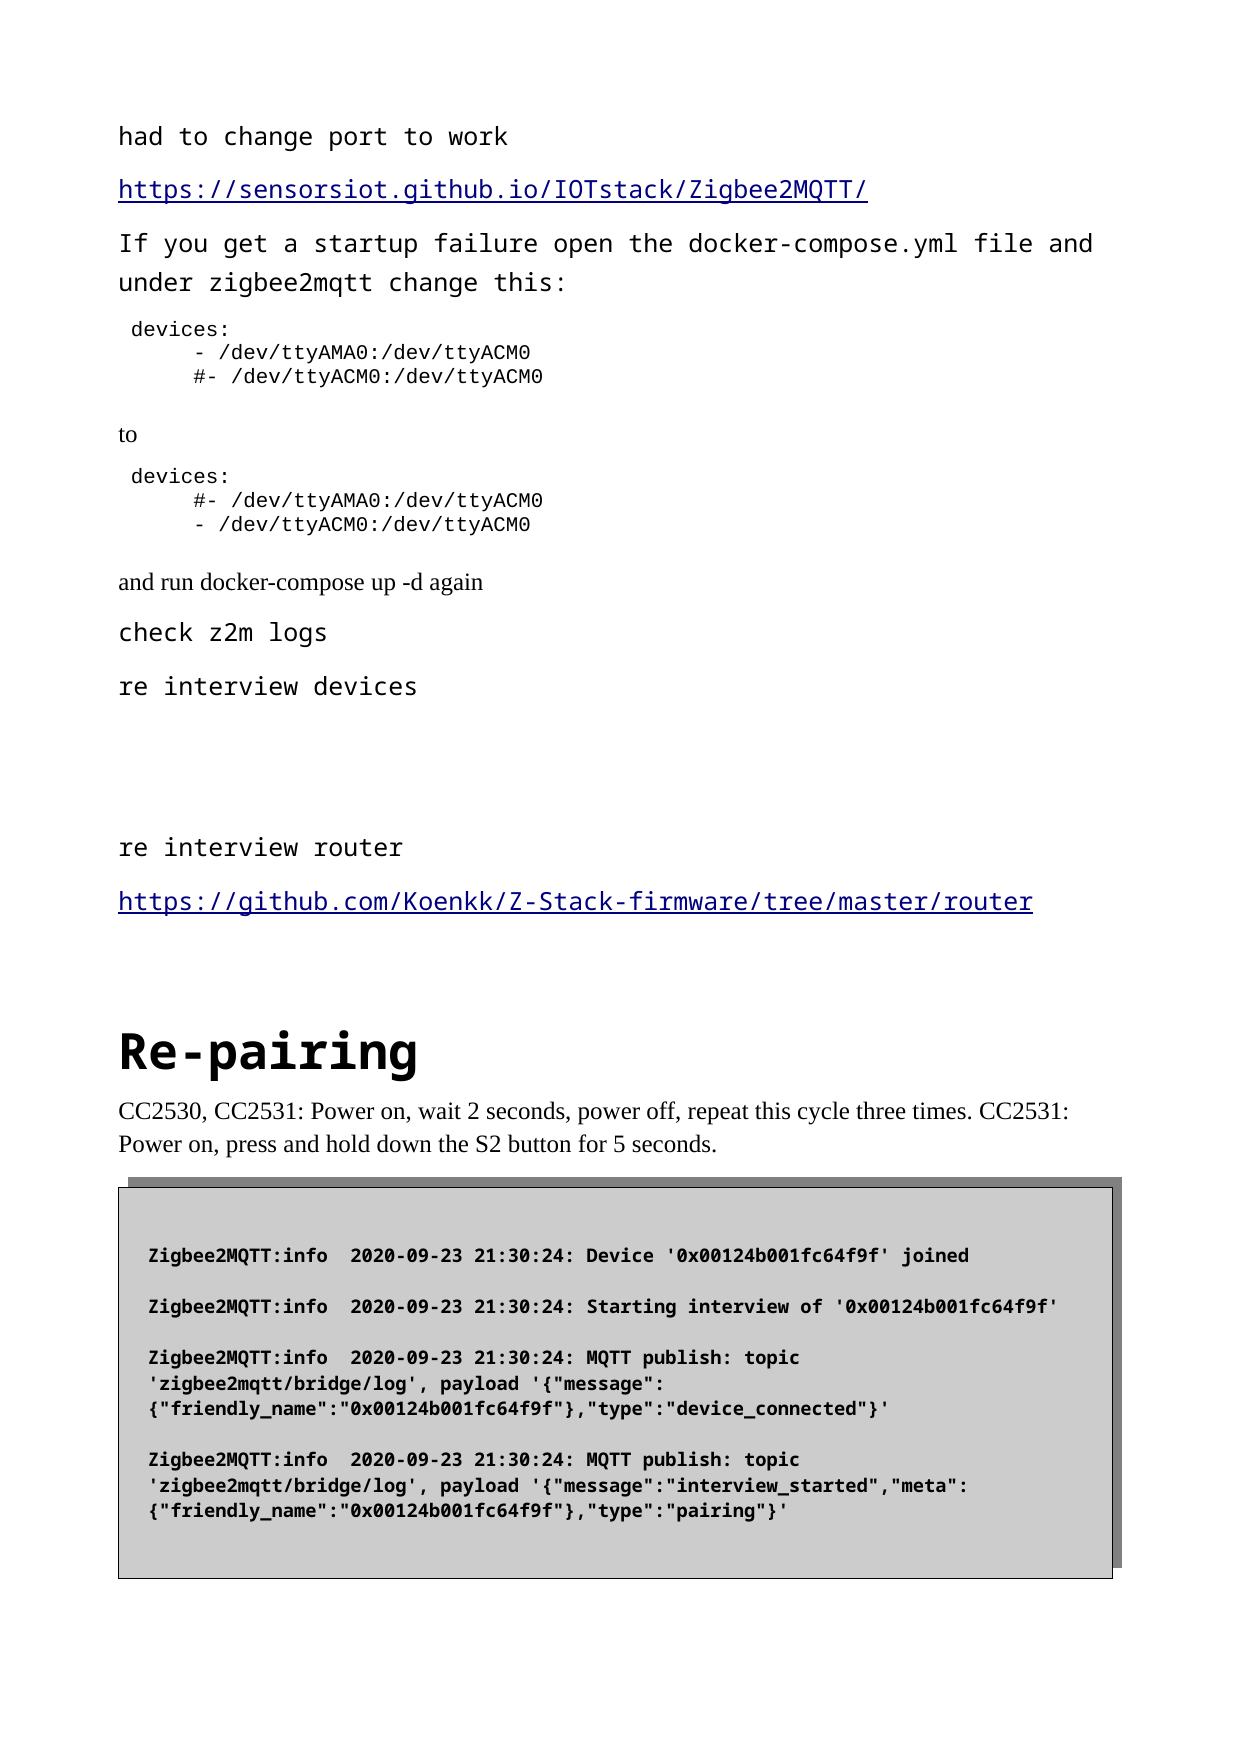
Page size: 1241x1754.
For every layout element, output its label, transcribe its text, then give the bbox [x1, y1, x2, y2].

text re interview devices [118, 668, 1122, 702]
text https://github.com/Koenkk/Z-Stack-firmware/tree/master/router [118, 883, 1122, 917]
text - /dev/ttyAMA0:/dev/ttyACM0 [118, 342, 1122, 366]
text devices: [118, 318, 1122, 342]
text Zigbee2MQTT:info 2020-09-23 21:30:24: MQTT publish: topic 'zigbee2mqtt/bridge/log', payload '{"message":"interview_started","meta":{"friendly_name":"0x00124b001fc64f9f"},"type":"pairing"}' [119, 1417, 1112, 1494]
text Zigbee2MQTT:info 2020-09-23 21:30:24: Starting interview of '0x00124b001fc64f9f' [119, 1264, 1112, 1289]
text If you get a startup failure open the docker-compose.yml file and under zigbee2mqtt change this: [118, 226, 1122, 299]
text https://sensorsiot.github.io/IOTstack/Zigbee2MQTT/ [118, 172, 1122, 206]
text to [118, 419, 1122, 448]
text Zigbee2MQTT:info 2020-09-23 21:30:24: Device '0x00124b001fc64f9f' joined [119, 1213, 1112, 1238]
text Zigbee2MQTT:info 2020-09-23 21:30:24: MQTT publish: topic 'zigbee2mqtt/bridge/log', payload '{"message":{"friendly_name":"0x00124b001fc64f9f"},"type":"device_connected"}' [119, 1315, 1112, 1392]
text devices: [118, 467, 1122, 490]
subtitle Re-pairing [118, 1016, 1122, 1084]
text had to change port to work [118, 118, 1122, 152]
text CC2530, CC2531: Power on, wait 2 seconds, power off, repeat this cycle three times. CC2531: Power on, press and hold down the S2 button for 5 seconds. [118, 1096, 1122, 1158]
text #- /dev/ttyACM0:/dev/ttyACM0 [118, 366, 1122, 389]
text #- /dev/ttyAMA0:/dev/ttyACM0 [118, 490, 1122, 514]
text and run docker-compose up -d again [118, 567, 1122, 596]
text check z2m logs [118, 614, 1122, 649]
text - /dev/ttyACM0:/dev/ttyACM0 [118, 514, 1122, 537]
text re interview router [118, 829, 1122, 864]
